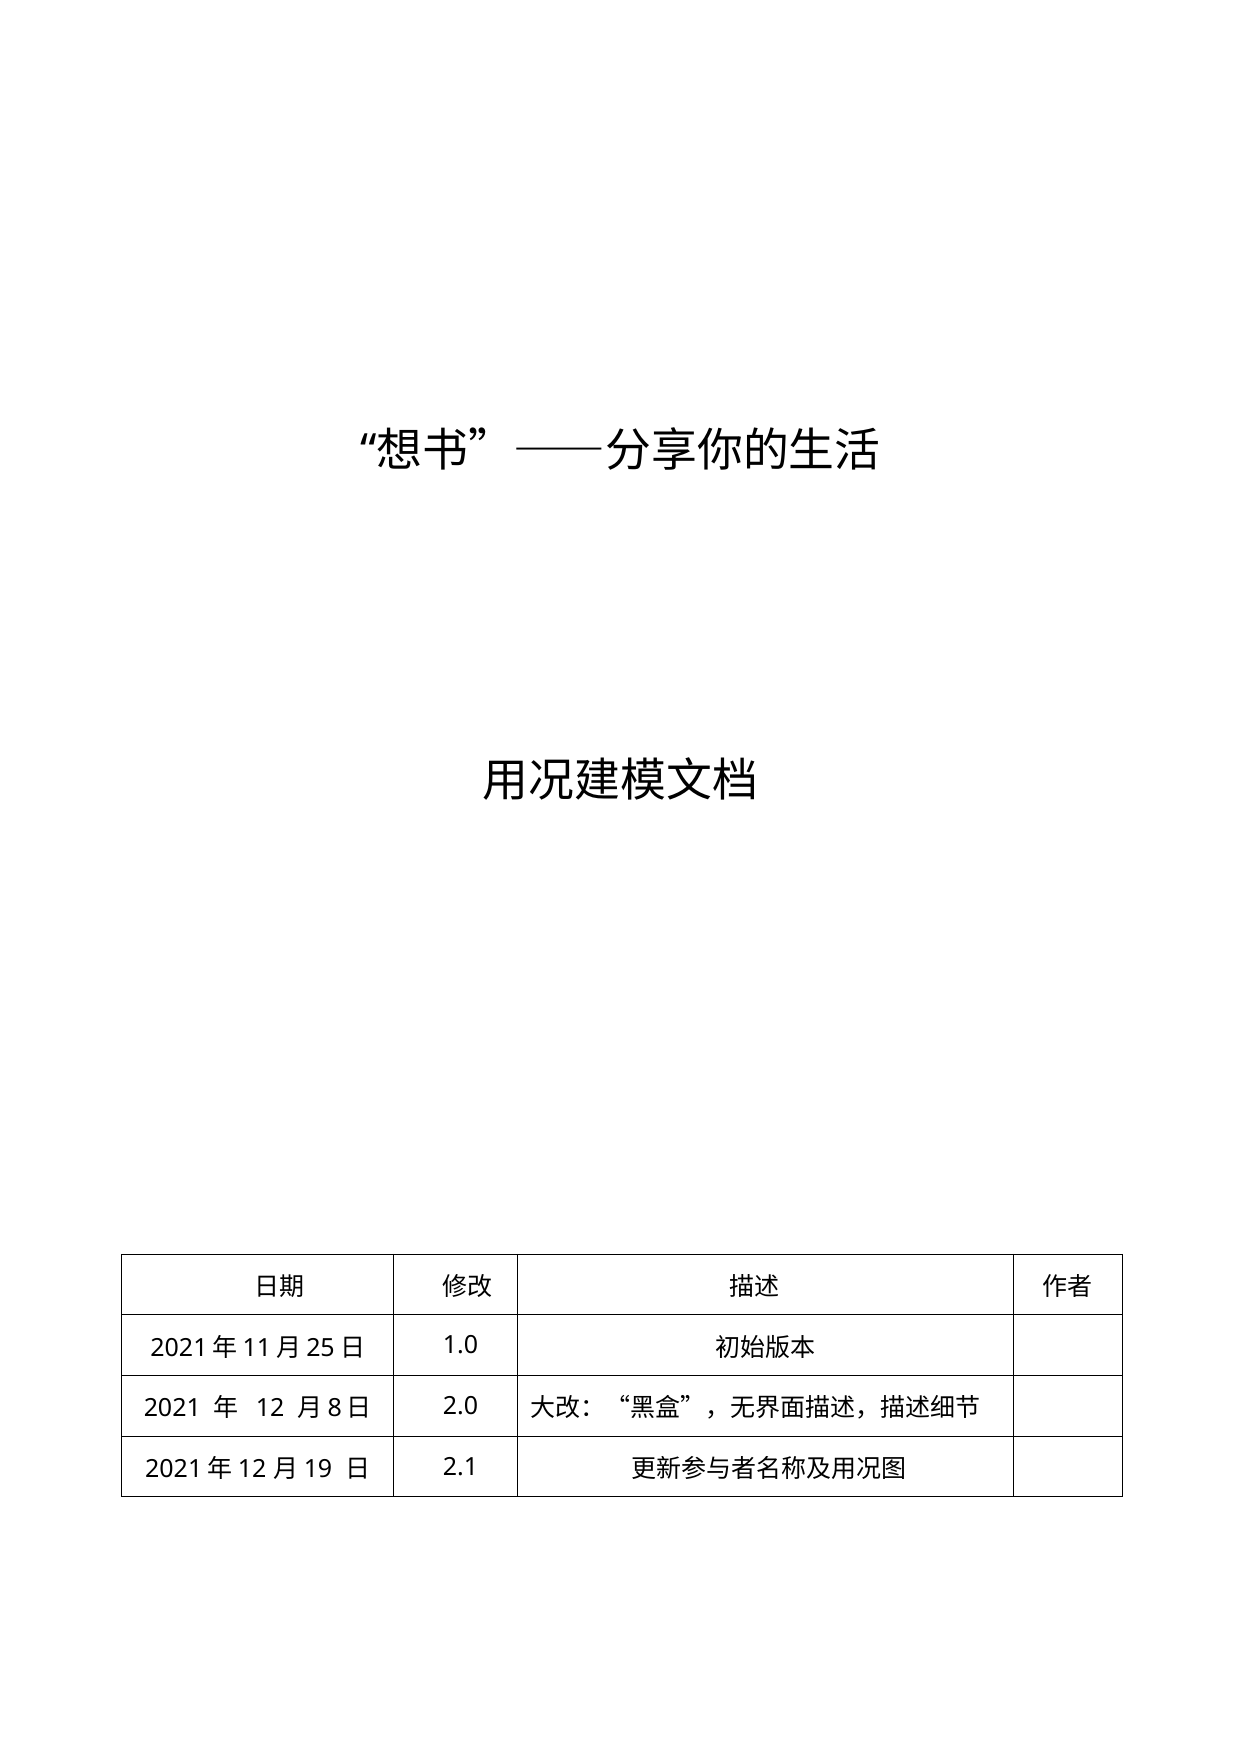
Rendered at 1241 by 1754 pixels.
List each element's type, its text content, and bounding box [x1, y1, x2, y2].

table_cell [1014, 1315, 1122, 1375]
table_cell 2.0 [394, 1376, 517, 1436]
table_cell 1.0 [394, 1315, 517, 1375]
table_cell 大改：“黑盒”，无界面描述，描述细节 [518, 1376, 1013, 1436]
table_header 作者 [1014, 1255, 1122, 1314]
table_cell 更新参与者名称及用况图 [518, 1437, 1013, 1496]
table_cell 2021 年 12 月8日 [122, 1376, 393, 1436]
subtitle “想书”——分享你的生活 [118, 413, 1122, 479]
table_cell 2021年 12 月 19 日 [122, 1437, 393, 1496]
table_cell 2.1 [394, 1437, 517, 1496]
table_cell 初始版本 [518, 1315, 1013, 1375]
table_cell [1014, 1376, 1122, 1436]
table_cell [1014, 1437, 1122, 1496]
table_header 修改 [394, 1255, 517, 1314]
table_header 描述 [518, 1255, 1013, 1314]
table_cell 2021年11月25日 [122, 1315, 393, 1375]
subtitle 用况建模文档 [118, 743, 1122, 809]
table_header 日期 [122, 1255, 393, 1314]
